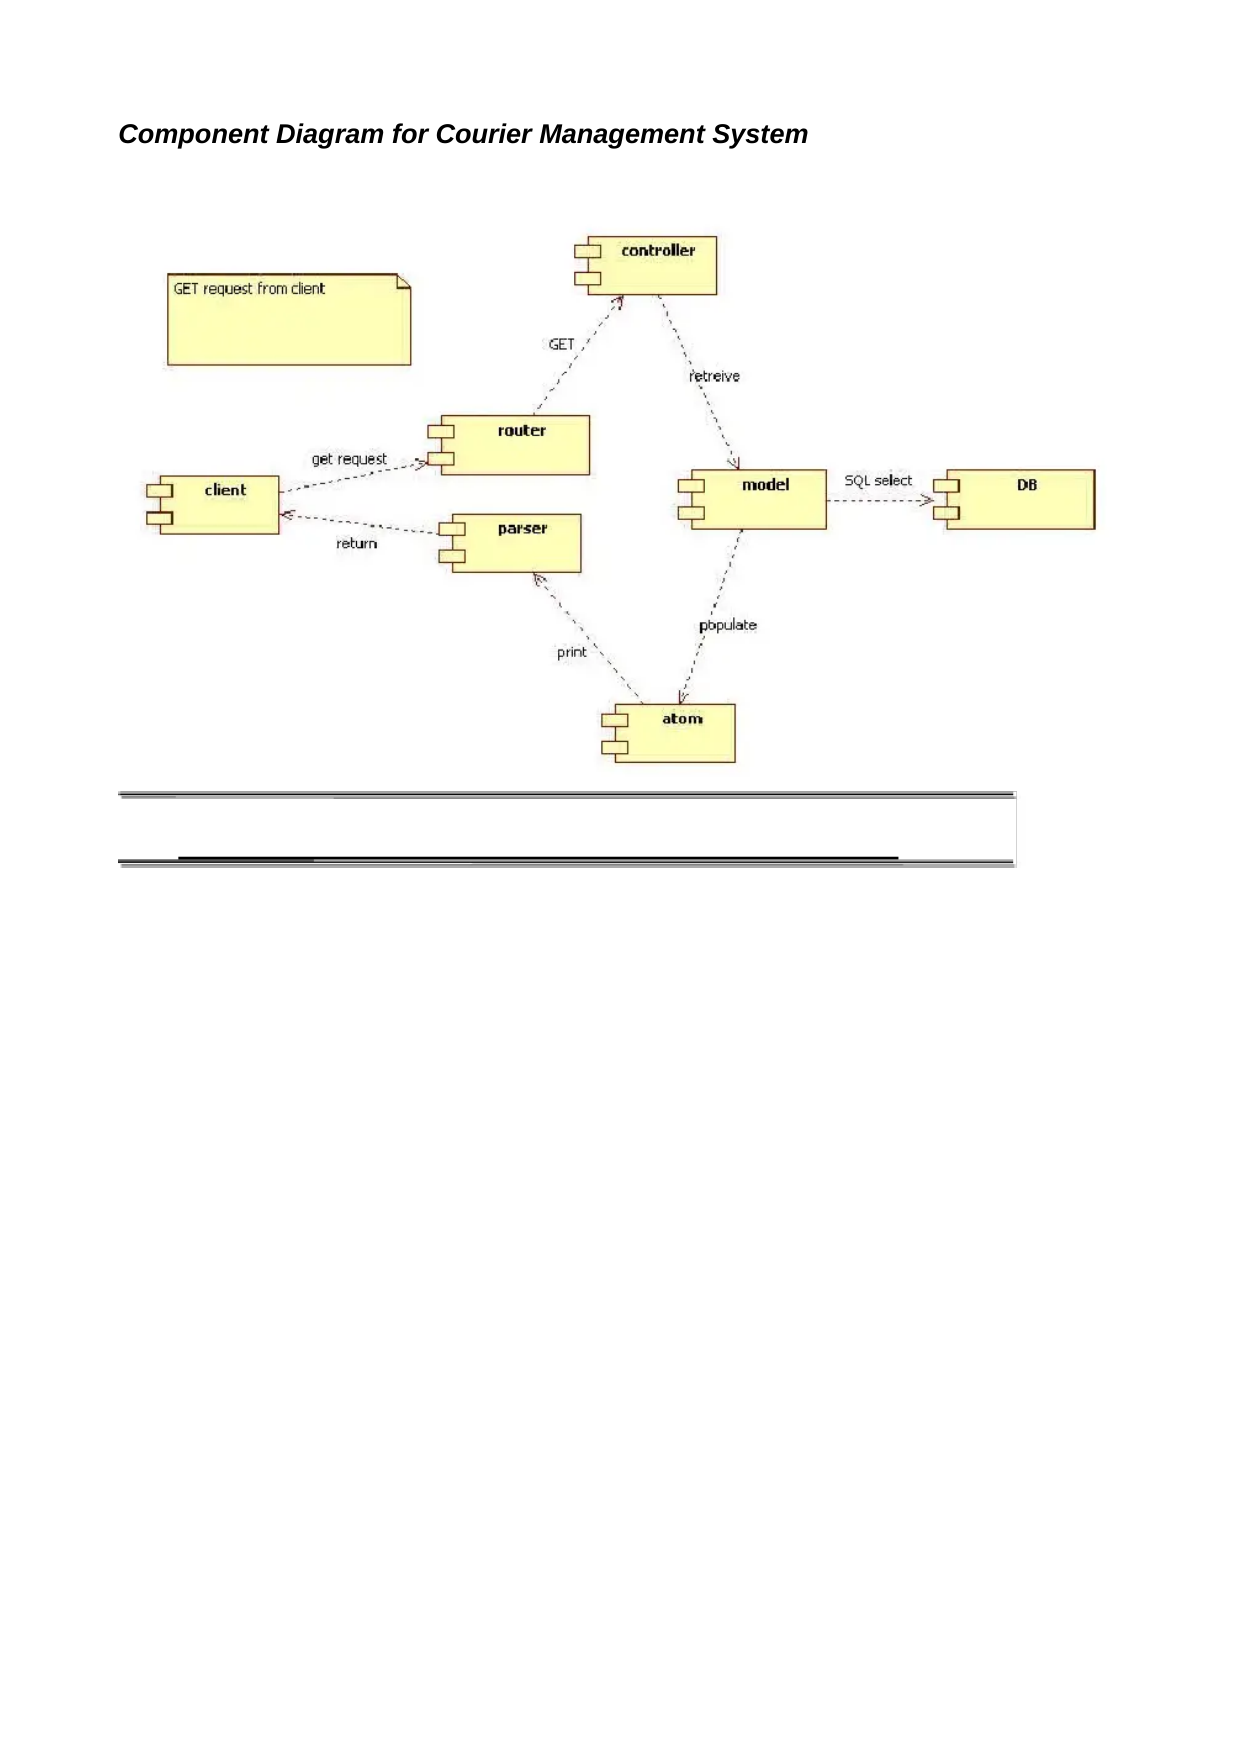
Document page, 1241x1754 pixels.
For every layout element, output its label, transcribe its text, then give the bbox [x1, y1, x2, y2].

subtitle Component Diagram for Courier Management System [118, 118, 1122, 149]
picture [118, 209, 1123, 868]
